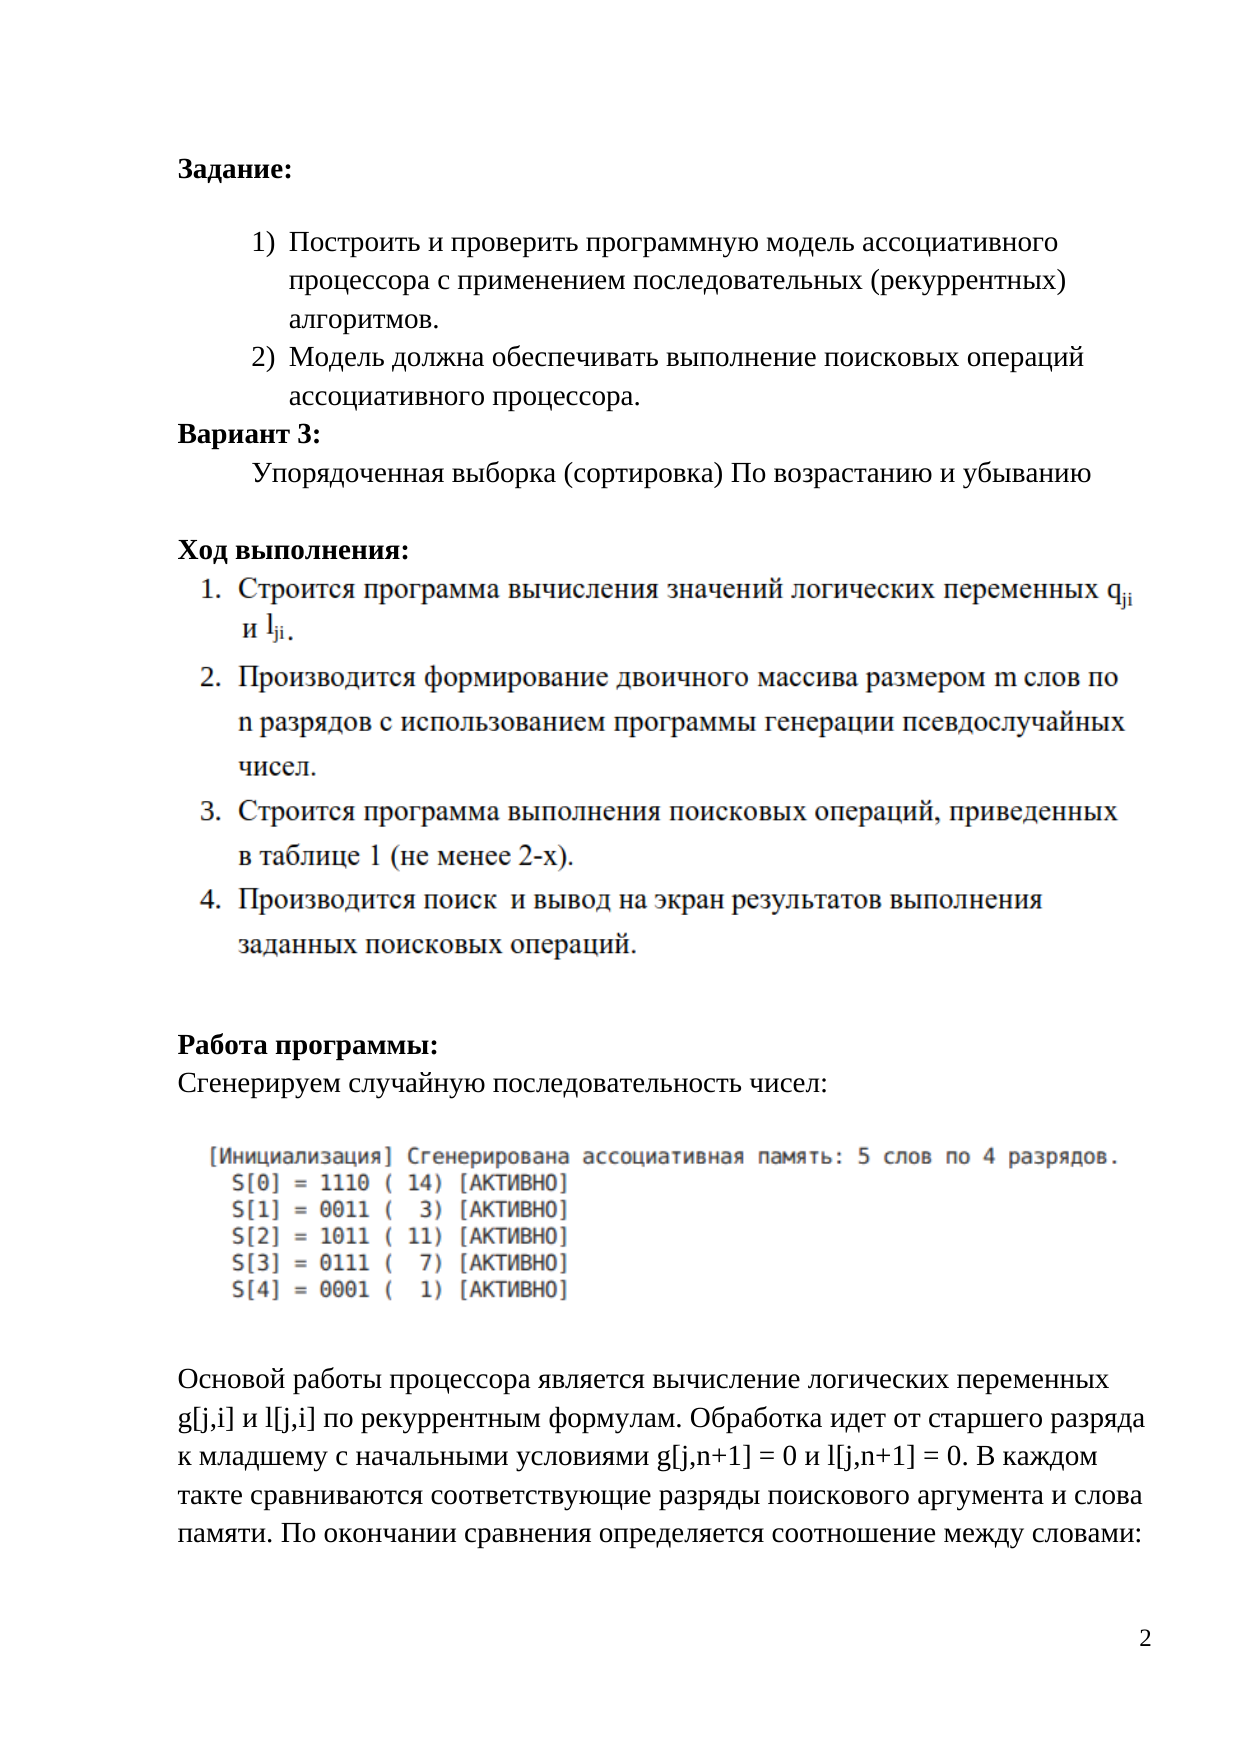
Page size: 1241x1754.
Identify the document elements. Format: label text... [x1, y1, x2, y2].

text Упорядоченная выборка (сортировка) По возрастанию и убыванию [177, 455, 1152, 488]
picture [177, 570, 1152, 984]
text Задание: [177, 152, 1152, 185]
list Модель должна обеспечивать выполнение поисковых операций ассоциативного процессора. [251, 339, 1152, 411]
text Сгенерируем случайную последовательность чисел: [177, 1065, 1152, 1099]
text Ход выполнения: [177, 532, 1152, 566]
text Основой работы процессора является вычисление логических переменных g[j,i] и l[j,i] по рекуррентным формулам. Обработка идет от старшего разряда к младшему с начальными условиями g[j,n+1] = 0 и l[j,n+1] = 0. В каждом такте сравниваются соответствующие разряды поискового аргумента и слова памяти. По окончании сравнения определяется соотношение между словами: [177, 1361, 1152, 1549]
list Построить и проверить программную модель ассоциативного процессора с применением последовательных (рекуррентных) алгоритмов. [251, 224, 1152, 334]
text Вариант 3: [177, 416, 1152, 450]
picture [199, 1142, 1130, 1313]
text Работа программы: [177, 1027, 1152, 1060]
